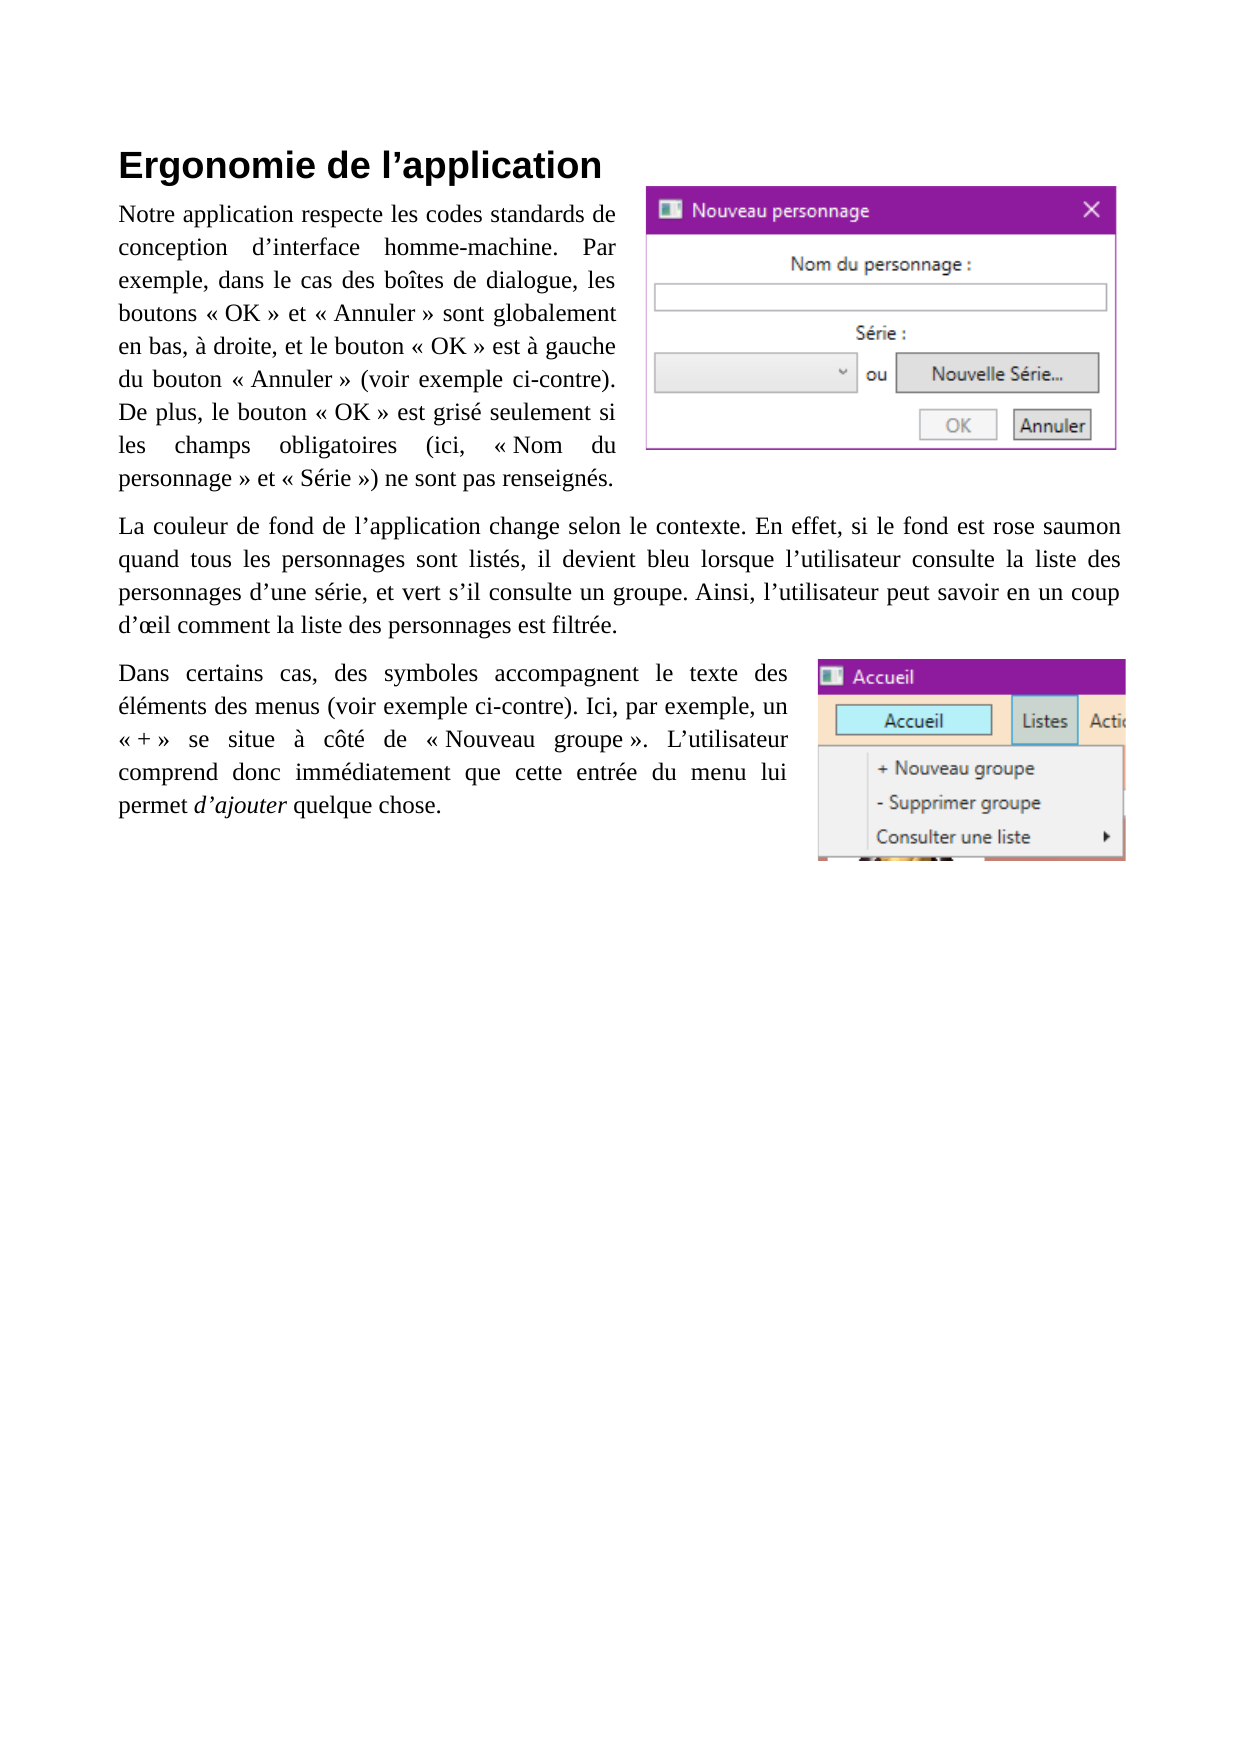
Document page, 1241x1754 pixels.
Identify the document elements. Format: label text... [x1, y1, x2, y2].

subtitle Ergonomie de l’application [118, 143, 1122, 187]
picture [817, 659, 1126, 861]
text La couleur de fond de l’application change selon le contexte. En effet, si le fond est rose saumon quand tous les personnages sont listés, il devient bleu lorsque l’utilisateur consulte la liste des personnages d’une série, et vert s’il consulte un groupe. Ainsi, l’utilisateur peut savoir en un coup d’œil comment la liste des personnages est filtrée. [118, 511, 1122, 639]
picture [645, 186, 1117, 450]
text Dans certains cas, des symboles accompagnent le texte des éléments des menus (voir exemple ci-contre). Ici, par exemple, un « + » se situe à côté de « Nouveau groupe ». L’utilisateur comprend donc immédiatement que cette entrée du menu lui permet d’ajouter quelque chose. [118, 658, 1122, 818]
text Notre application respecte les codes standards de conception d’interface homme-machine. Par exemple, dans le cas des boîtes de dialogue, les boutons « OK » et « Annuler » sont globalement en bas, à droite, et le bouton « OK » est à gauche du bouton « Annuler » (voir exemple ci-contre). De plus, le bouton « OK » est grisé seulement si les champs obligatoires (ici, « Nom du personnage » et « Série ») ne sont pas renseignés. [118, 199, 1122, 492]
